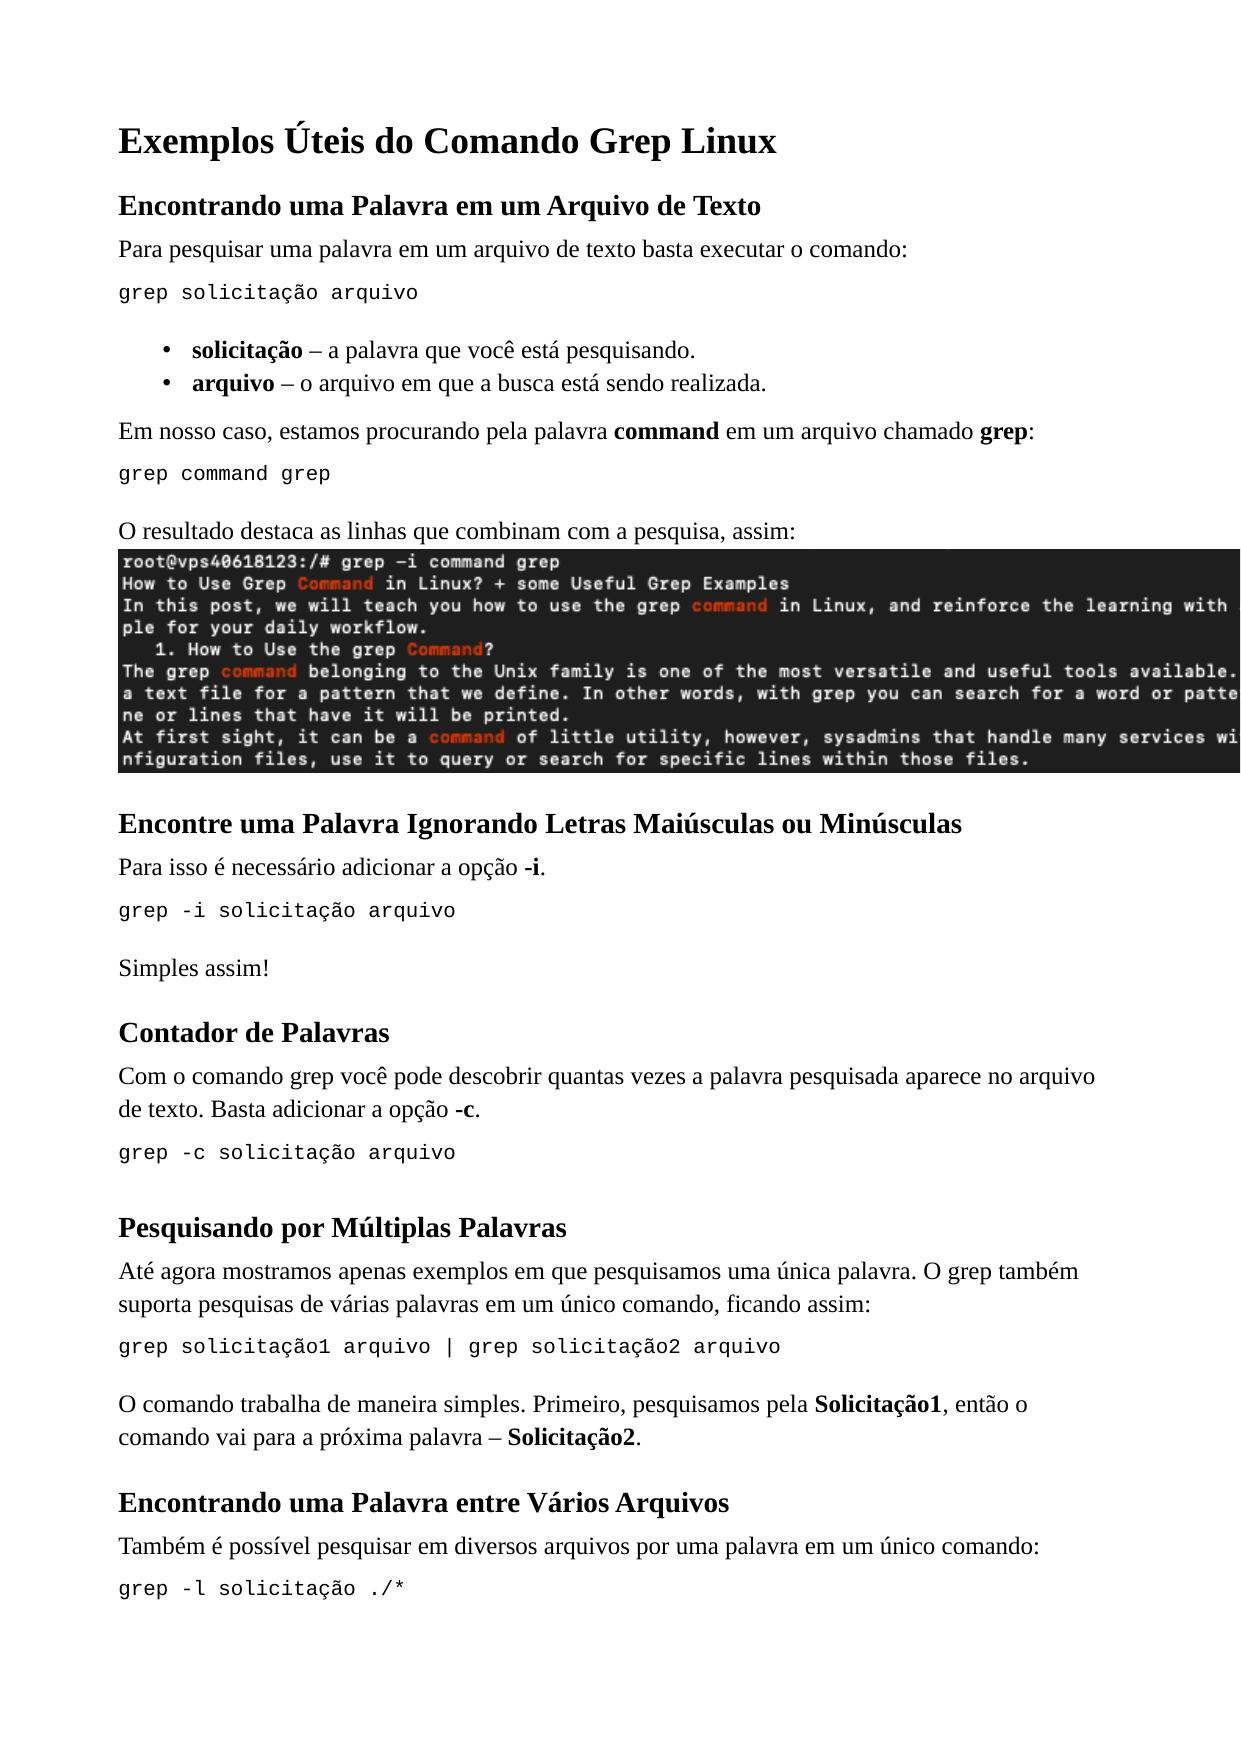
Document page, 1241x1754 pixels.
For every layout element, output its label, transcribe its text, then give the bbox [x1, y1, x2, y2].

text Em nosso caso, estamos procurando pela palavra command em um arquivo chamado grep: [118, 416, 1122, 444]
text Para pesquisar uma palavra em um arquivo de texto basta executar o comando: [118, 234, 1122, 263]
text Simples assim! [118, 953, 1122, 982]
text Até agora mostramos apenas exemplos em que pesquisamos uma única palavra. O grep também suporta pesquisas de várias palavras em um único comando, ficando assim: [118, 1256, 1122, 1317]
text O comando trabalha de maneira simples. Primeiro, pesquisamos pela Solicitação1, então o comando vai para a próxima palavra – Solicitação2. [118, 1389, 1122, 1451]
subtitle Encontrando uma Palavra em um Arquivo de Texto [118, 188, 1122, 222]
list arquivo – o arquivo em que a busca está sendo realizada. [162, 368, 1122, 397]
text grep solicitação1 arquivo | grep solicitação2 arquivo [118, 1336, 1122, 1360]
text grep solicitação arquivo [118, 282, 1122, 306]
picture [118, 549, 1241, 773]
text grep -c solicitação arquivo [118, 1142, 1122, 1166]
subtitle Pesquisando por Múltiplas Palavras [118, 1210, 1122, 1243]
text grep -i solicitação arquivo [118, 900, 1122, 924]
text O resultado destaca as linhas que combinam com a pesquisa, assim: [118, 516, 1122, 549]
subtitle Exemplos Úteis do Comando Grep Linux [118, 118, 1122, 161]
list solicitação – a palavra que você está pesquisando. [162, 335, 1122, 364]
subtitle Contador de Palavras [118, 1015, 1122, 1049]
text grep command grep [118, 463, 1122, 487]
text Também é possível pesquisar em diversos arquivos por uma palavra em um único comando: [118, 1531, 1122, 1559]
text Para isso é necessário adicionar a opção -i. [118, 852, 1122, 881]
subtitle Encontrando uma Palavra entre Vários Arquivos [118, 1485, 1122, 1518]
subtitle Encontre uma Palavra Ignorando Letras Maiúsculas ou Minúsculas [118, 806, 1122, 840]
text Com o comando grep você pode descobrir quantas vezes a palavra pesquisada aparece no arquivo de texto. Basta adicionar a opção -c. [118, 1061, 1122, 1123]
text grep -l solicitação ./* [118, 1578, 1122, 1602]
